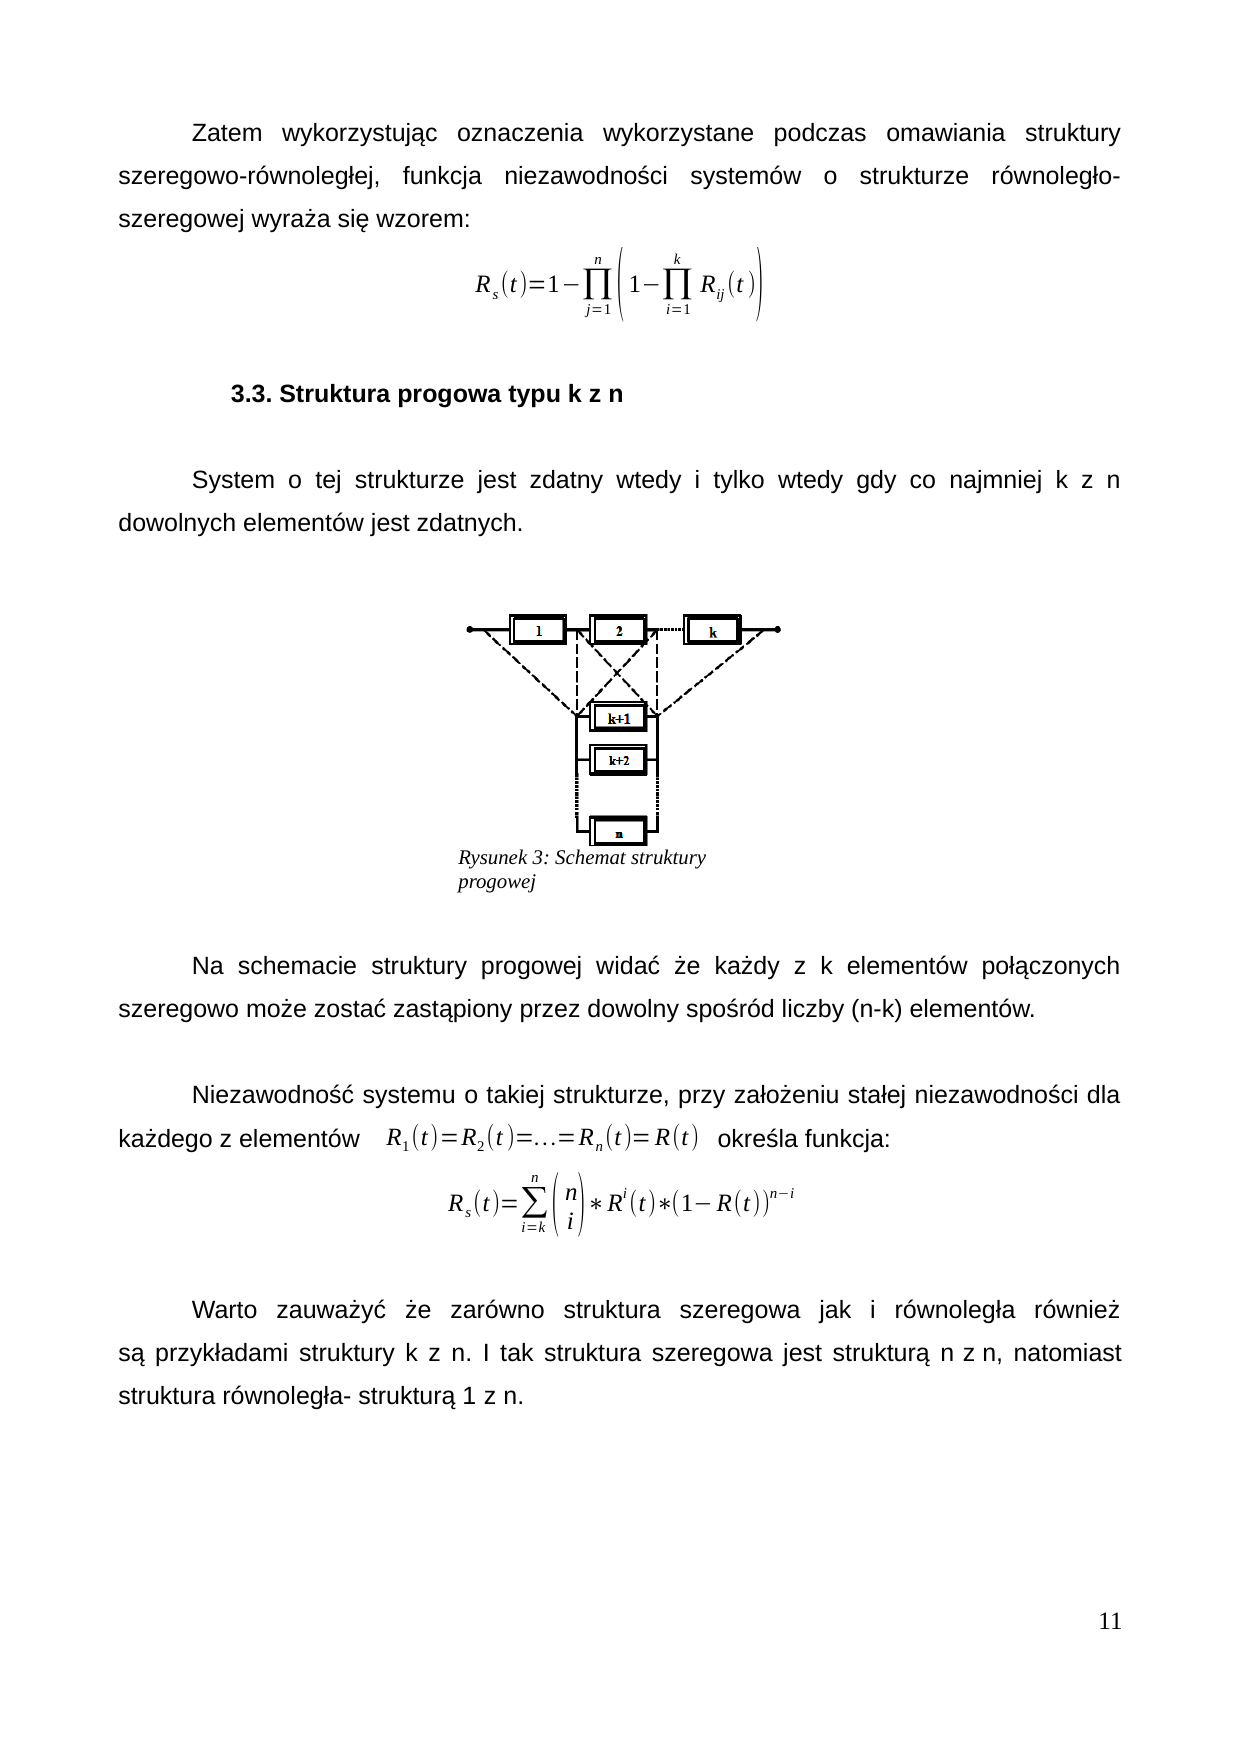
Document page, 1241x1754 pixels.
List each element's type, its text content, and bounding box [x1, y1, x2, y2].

text Rysunek 3: Schemat struktury progowej [458, 846, 782, 893]
text Warto zauważyć że zarówno struktura szeregowa jak i równoległa również są przykładami struktury k z n. I tak struktura szeregowa jest strukturą n z n, natomiast struktura równoległa- strukturą 1 z n. [118, 1295, 1122, 1410]
list 3.3. Struktura progowa typu k z n [193, 379, 1122, 408]
text Niezawodność systemu o takiej strukturze, przy założeniu stałej niezawodności dla każdego z elementów określa funkcja: [118, 1080, 1122, 1154]
text System o tej strukturze jest zdatny wtedy i tylko wtedy gdy co najmniej k z n dowolnych elementów jest zdatnych. [118, 465, 1122, 537]
list Zatem wykorzystując oznaczenia wykorzystane podczas omawiania struktury szeregowo-równoległej, funkcja niezawodności systemów o strukturze równoległo-szeregowej wyraża się wzorem: [118, 118, 1122, 233]
text Na schemacie struktury progowej widać że każdy z k elementów połączonych szeregowo może zostać zastąpiony przez dowolny spośród liczby (n-k) elementów. [118, 951, 1122, 1023]
